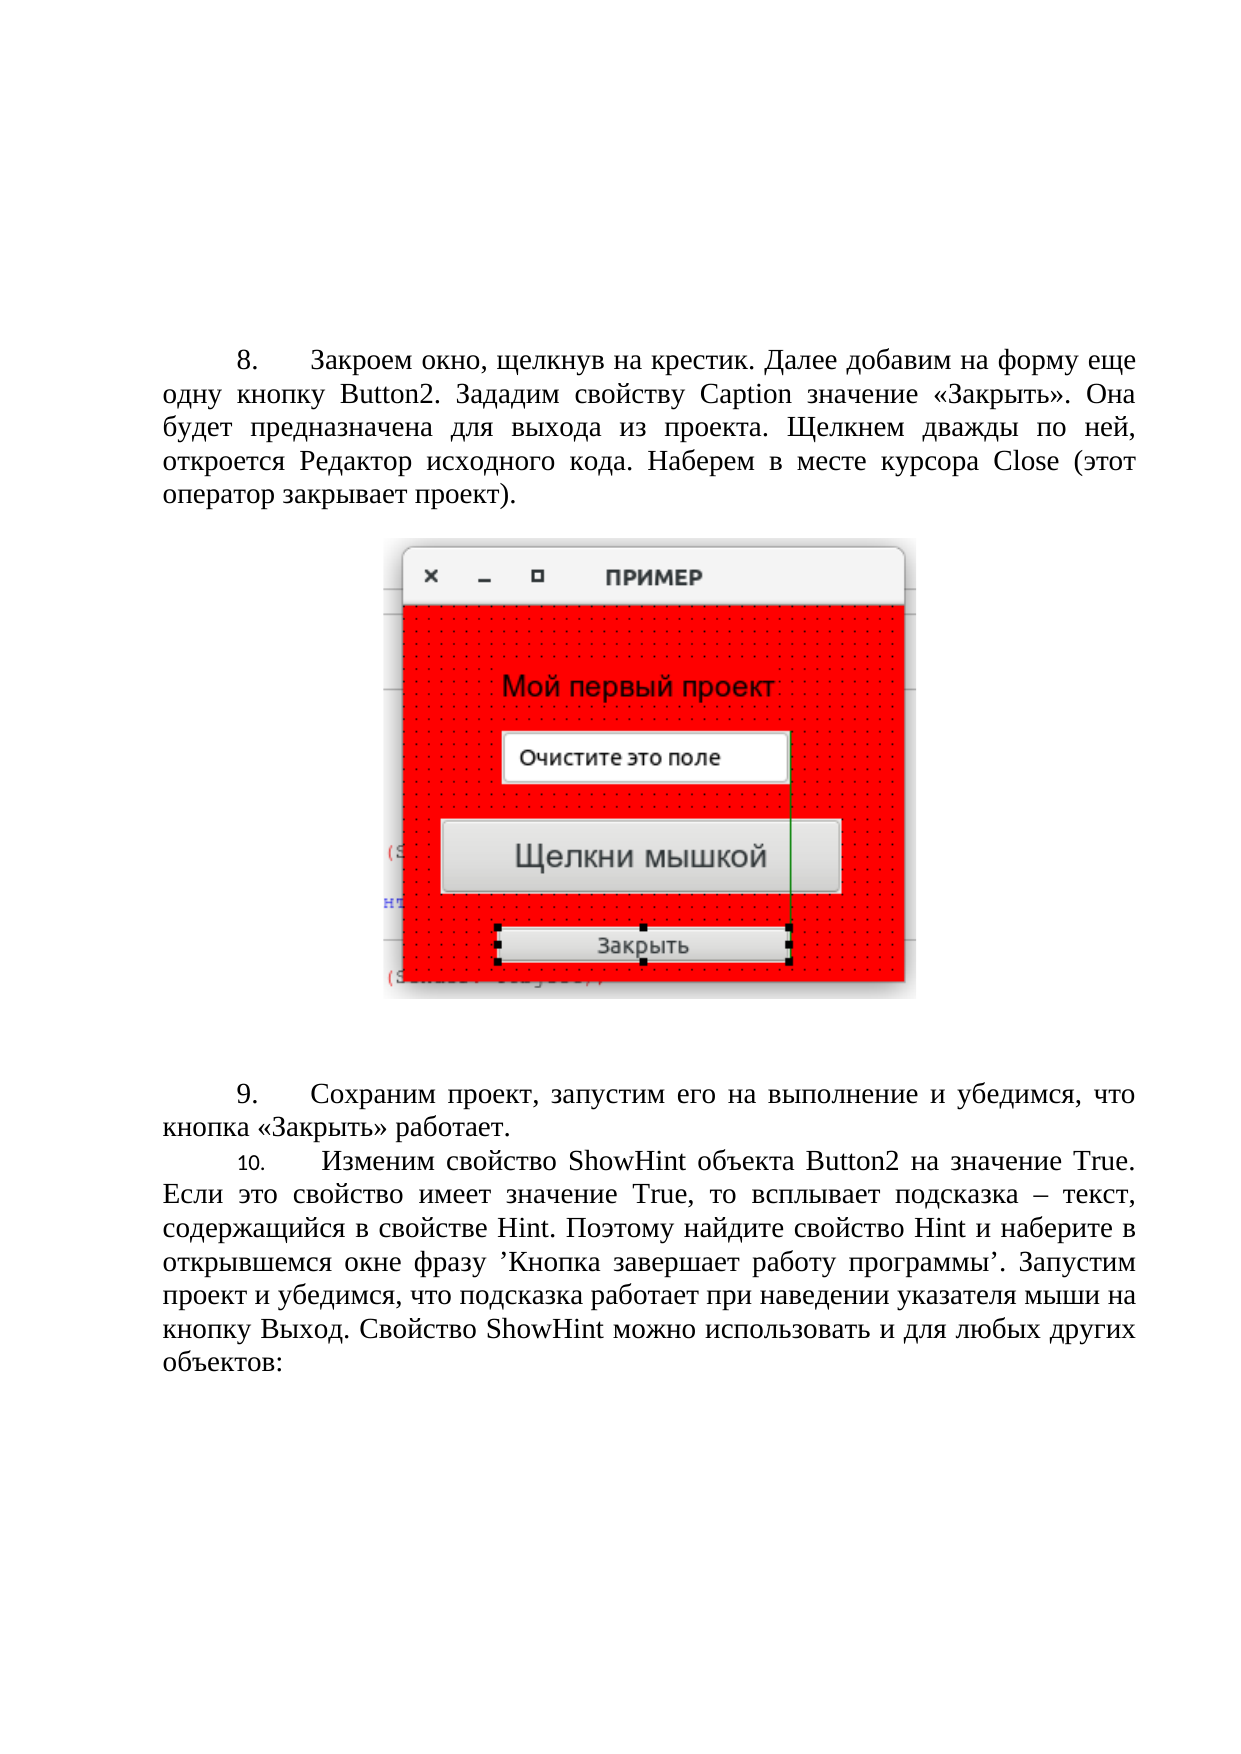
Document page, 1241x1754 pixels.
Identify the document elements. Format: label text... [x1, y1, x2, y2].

list Изменим свойство ShowHint объекта Button2 на значение True. Если это свойство имеет значение True, то всплывает подсказка – текст, содержащийся в свойстве Hint. Поэтому найдите свойство Hint и наберите в открывшемся окне фразу ’Кнопка завершает работу программы’. Запустим проект и убедимся, что подсказка работает при наведении указателя мыши на кнопку Bыход. Свойство ShowHint можно использовать и для любых других объектов: [162, 1143, 1137, 1378]
picture [383, 538, 917, 999]
list Закроем окно, щелкнув на крестик. Далее добавим на форму еще одну кнопку Button2. Зададим свойству Caption значение «Закрыть». Она будет предназначена для выхода из проекта. Щелкнем дважды по ней, откроется Редактор исходного кода. Наберем в месте курсора Close (этот оператор закрывает проект). [162, 342, 1137, 510]
list Сохраним проект, запустим его на выполнение и убедимся, что кнопка «Закрыть» работает. [162, 1076, 1137, 1143]
